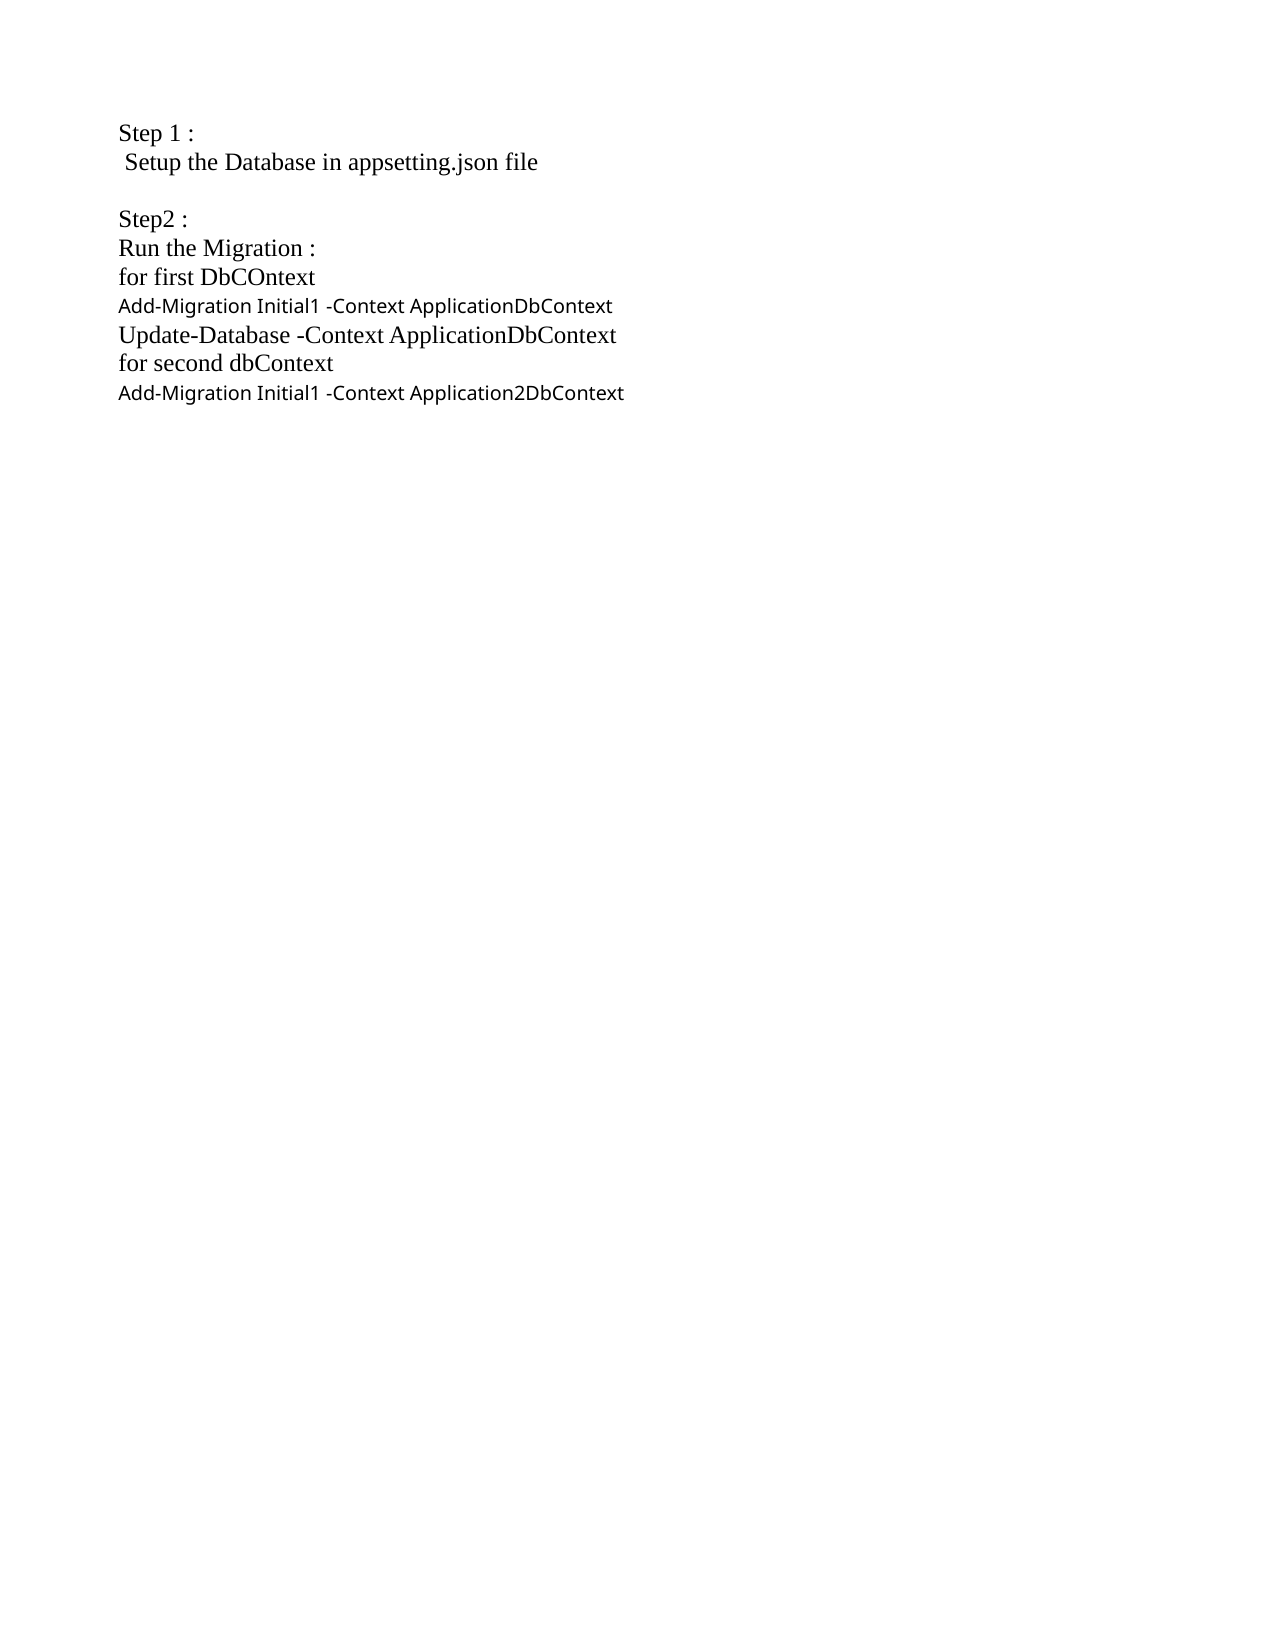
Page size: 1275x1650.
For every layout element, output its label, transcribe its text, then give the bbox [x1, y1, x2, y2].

text Setup the Database in appsetting.json file [118, 147, 1157, 176]
text Step 1 : [118, 118, 1157, 147]
text Update-Database -Context ApplicationDbContext [118, 320, 1157, 348]
text Add-Migration Initial1 -Context Application2DbContext [118, 377, 1157, 406]
text Add-Migration Initial1 -Context ApplicationDbContext [118, 291, 1157, 320]
text for second dbContext [118, 348, 1157, 377]
text for first DbCOntext [118, 262, 1157, 291]
text Run the Migration : [118, 233, 1157, 262]
text Step2 : [118, 204, 1157, 233]
